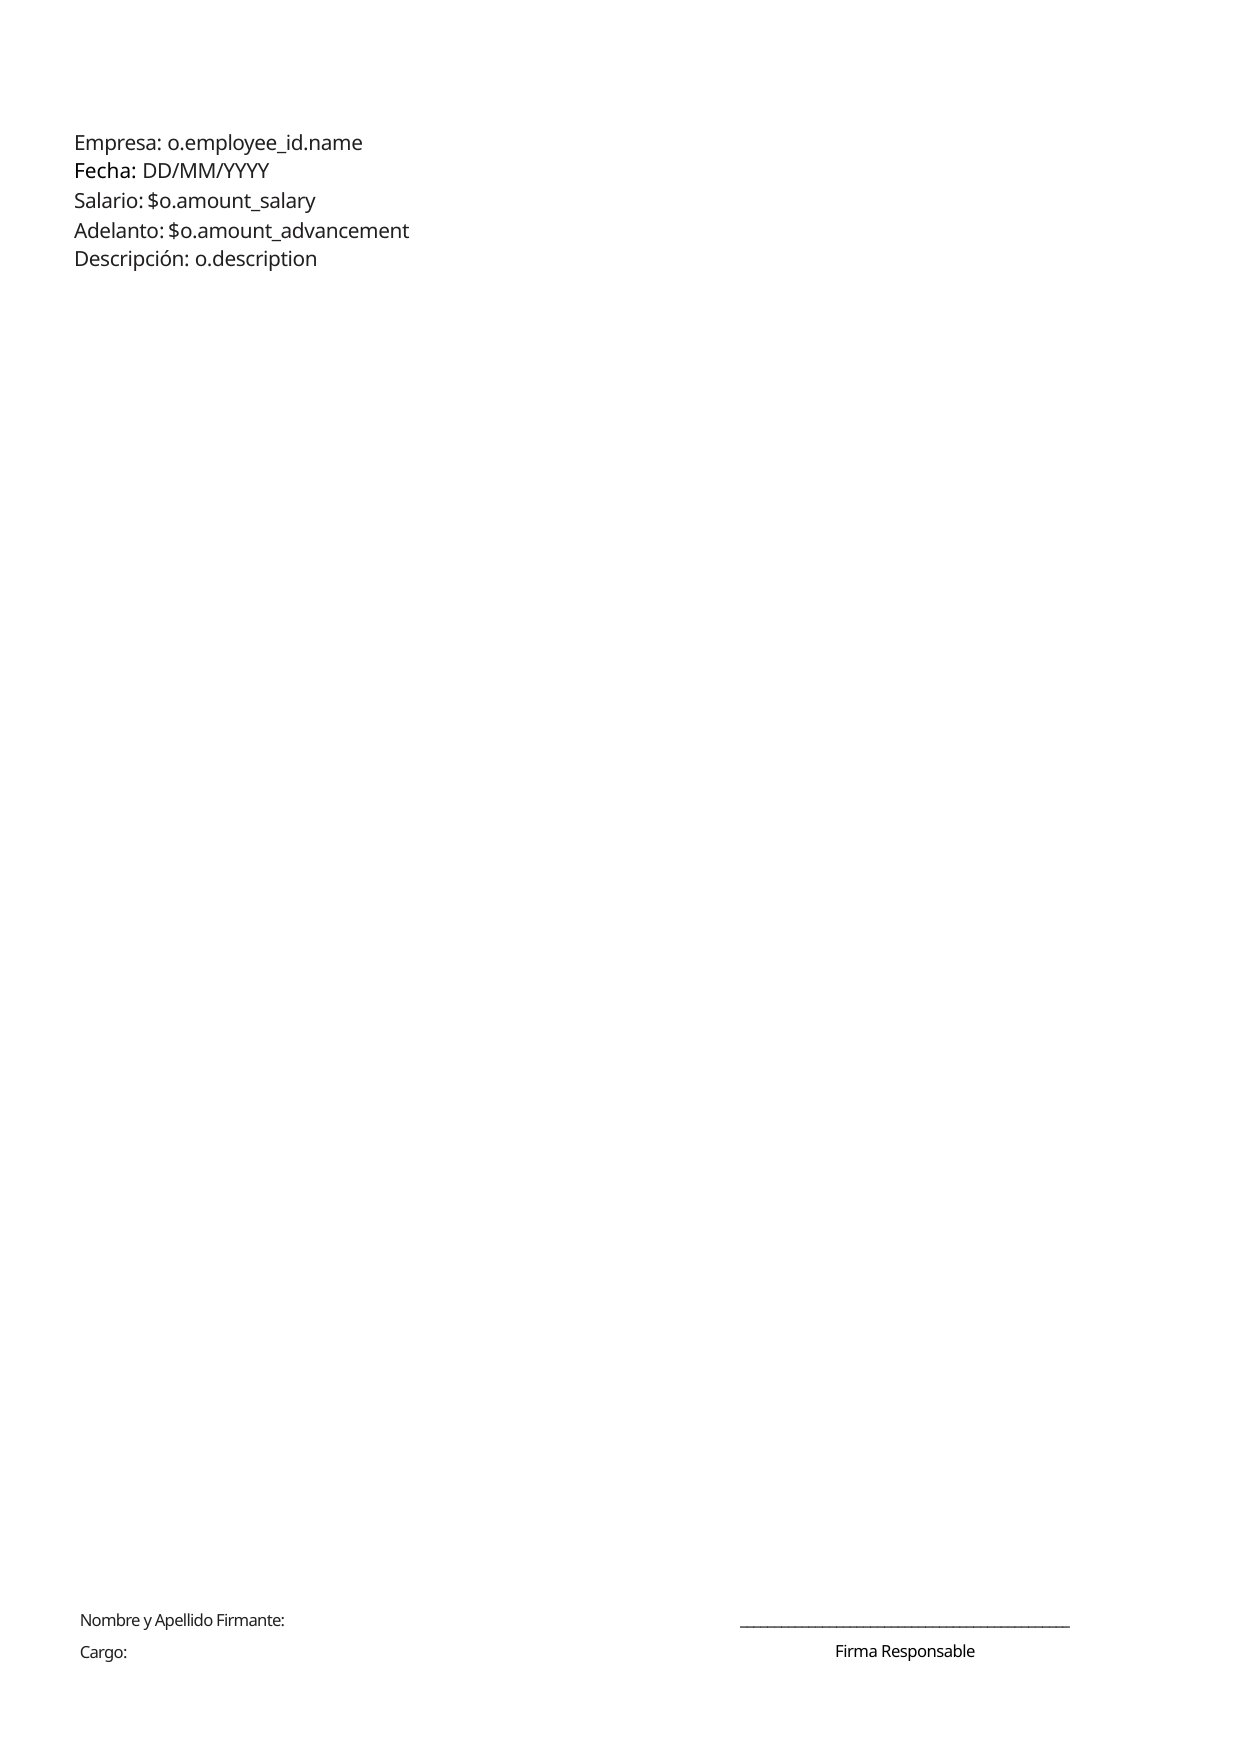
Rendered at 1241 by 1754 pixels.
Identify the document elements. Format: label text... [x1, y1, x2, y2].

text Salario: $o.amount_salary [0, 185, 1240, 215]
text Adelanto: $o.amount_advancement [0, 215, 1240, 244]
text Empresa: o.employee_id.name [0, 128, 1240, 156]
text Fecha: DD/MM/YYYY [0, 156, 1240, 185]
text Descripción: o.description [0, 244, 1240, 273]
